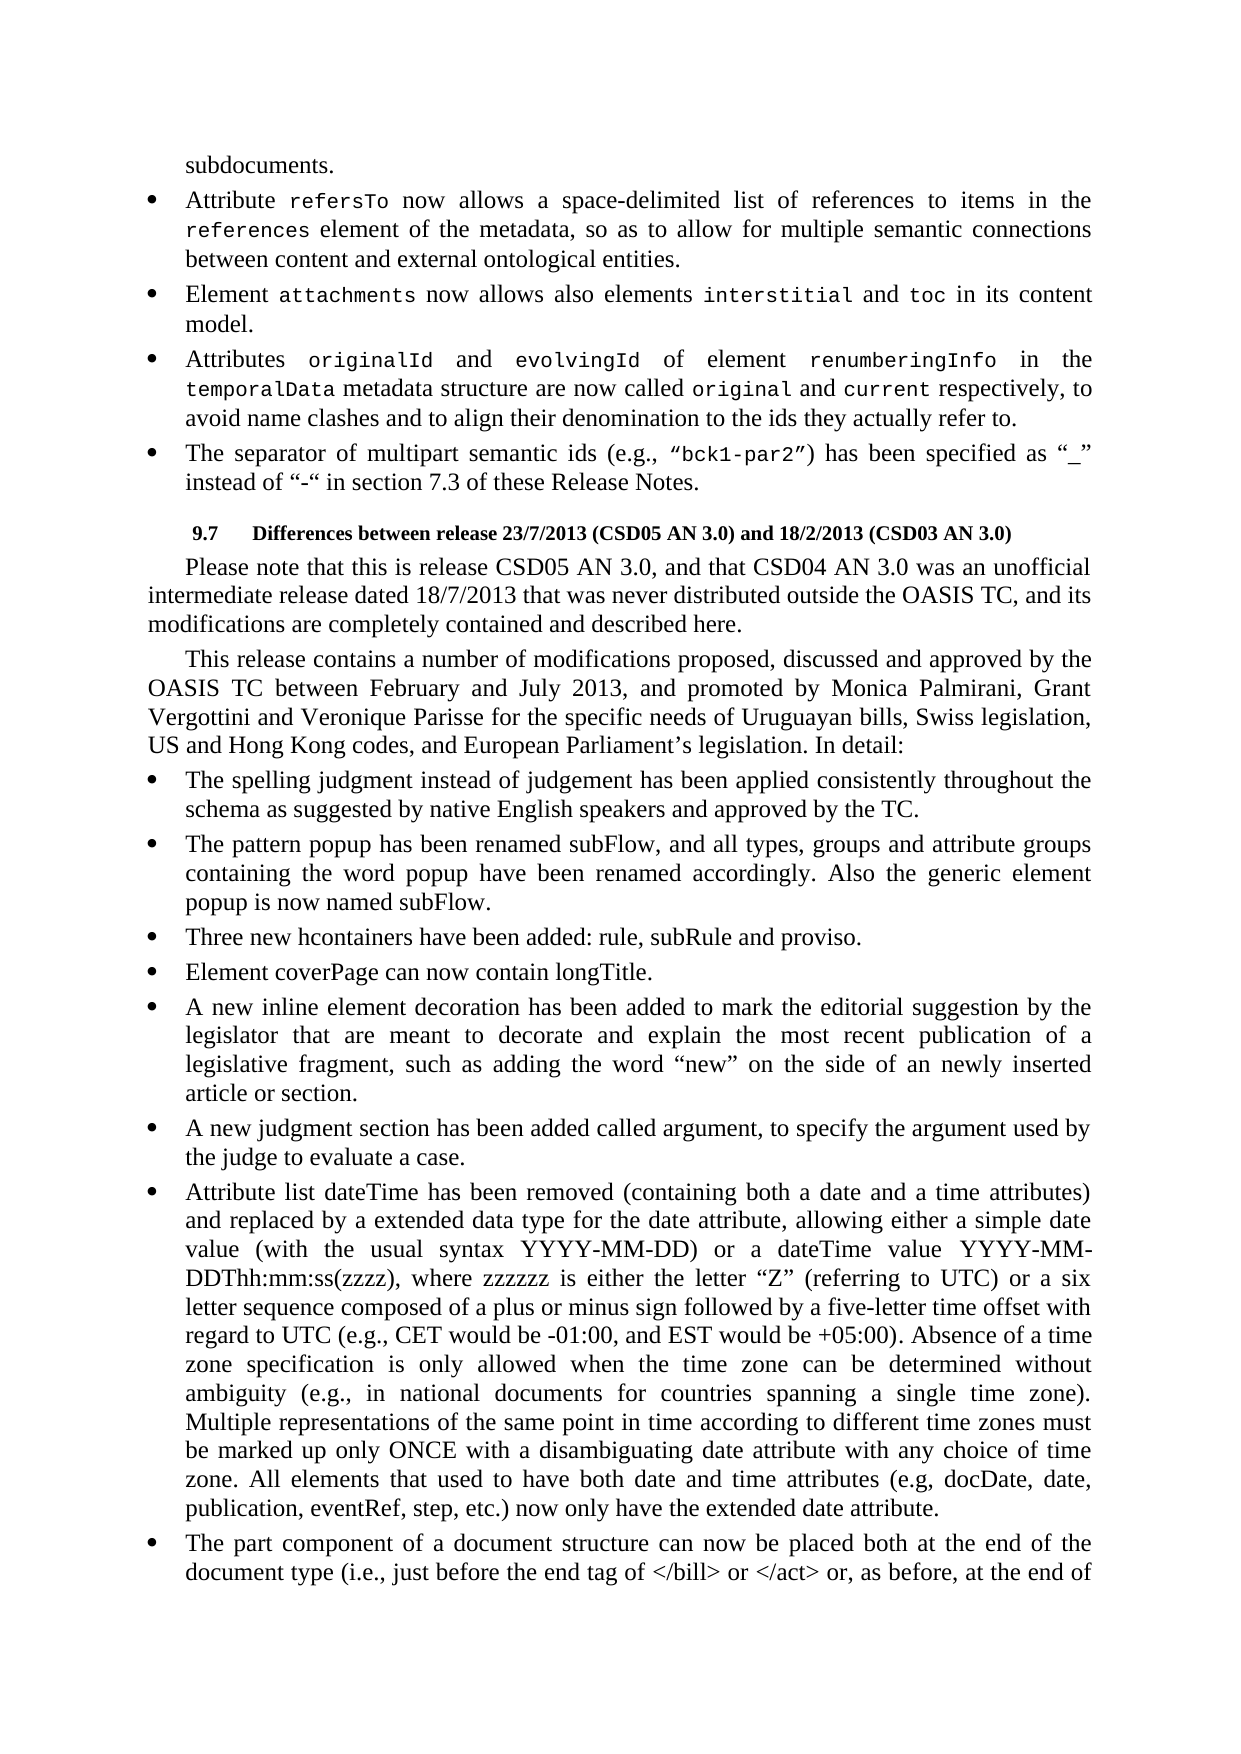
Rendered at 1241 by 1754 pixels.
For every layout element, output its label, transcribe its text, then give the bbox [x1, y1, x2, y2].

list Element attachments now allows also elements interstitial and toc in its content model. [148, 279, 1092, 337]
text This release contains a number of modifications proposed, discussed and approved by the OASIS TC between February and July 2013, and promoted by Monica Palmirani, Grant Vergottini and Veronique Parisse for the specific needs of Uruguayan bills, Swiss legislation, US and Hong Kong codes, and European Parliament’s legislation. In detail: [148, 644, 1092, 759]
list A new inline element decoration has been added to mark the editorial suggestion by the legislator that are meant to decorate and explain the most recent publication of a legislative fragment, such as adding the word “new” on the side of an newly inserted article or section. [148, 992, 1092, 1107]
subtitle Differences between release 23/7/2013 (CSD05 AN 3.0) and 18/2/2013 (CSD03 AN 3.0) [192, 521, 1092, 545]
list Attribute refersTo now allows a space-delimited list of references to items in the references element of the metadata, so as to allow for multiple semantic connections between content and external ontological entities. [148, 185, 1092, 273]
list Attributes originalId and evolvingId of element renumberingInfo in the temporalData metadata structure are now called original and current respectively, to avoid name clashes and to align their denomination to the ids they actually refer to. [148, 344, 1092, 432]
list subdocuments. [148, 150, 1092, 179]
list The pattern popup has been renamed subFlow, and all types, groups and attribute groups containing the word popup have been renamed accordingly. Also the generic element popup is now named subFlow. [148, 829, 1092, 915]
text Please note that this is release CSD05 AN 3.0, and that CSD04 AN 3.0 was an unofficial intermediate release dated 18/7/2013 that was never distributed outside the OASIS TC, and its modifications are completely contained and described here. [148, 552, 1092, 638]
list Attribute list dateTime has been removed (containing both a date and a time attributes) and replaced by a extended data type for the date attribute, allowing either a simple date value (with the usual syntax YYYY-MM-DD) or a dateTime value YYYY-MM-DDThh:mm:ss(zzzz), where zzzzzz is either the letter “Z” (referring to UTC) or a six letter sequence composed of a plus or minus sign followed by a five-letter time offset with regard to UTC (e.g., CET would be -01:00, and EST would be +05:00). Absence of a time zone specification is only allowed when the time zone can be determined without ambiguity (e.g., in national documents for countries spanning a single time zone). Multiple representations of the same point in time according to different time zones must be marked up only ONCE with a disambiguating date attribute with any choice of time zone. All elements that used to have both date and time attributes (e.g, docDate, date, publication, eventRef, step, etc.) now only have the extended date attribute. [148, 1177, 1092, 1522]
list The spelling judgment instead of judgement has been applied consistently throughout the schema as suggested by native English speakers and approved by the TC. [148, 765, 1092, 823]
list Element coverPage can now contain longTitle. [148, 957, 1092, 985]
list The part component of a document structure can now be placed both at the end of the document type (i.e., just before the end tag of </bill> or </act> or, as before, at the end of [148, 1528, 1092, 1585]
list The separator of multipart semantic ids (e.g., “bck1-par2”) has been specified as “_” instead of “-“ in section 7.3 of these Release Notes. [148, 438, 1092, 496]
list A new judgment section has been added called argument, to specify the argument used by the judge to evaluate a case. [148, 1113, 1092, 1170]
list Three new hcontainers have been added: rule, subRule and proviso. [148, 922, 1092, 950]
